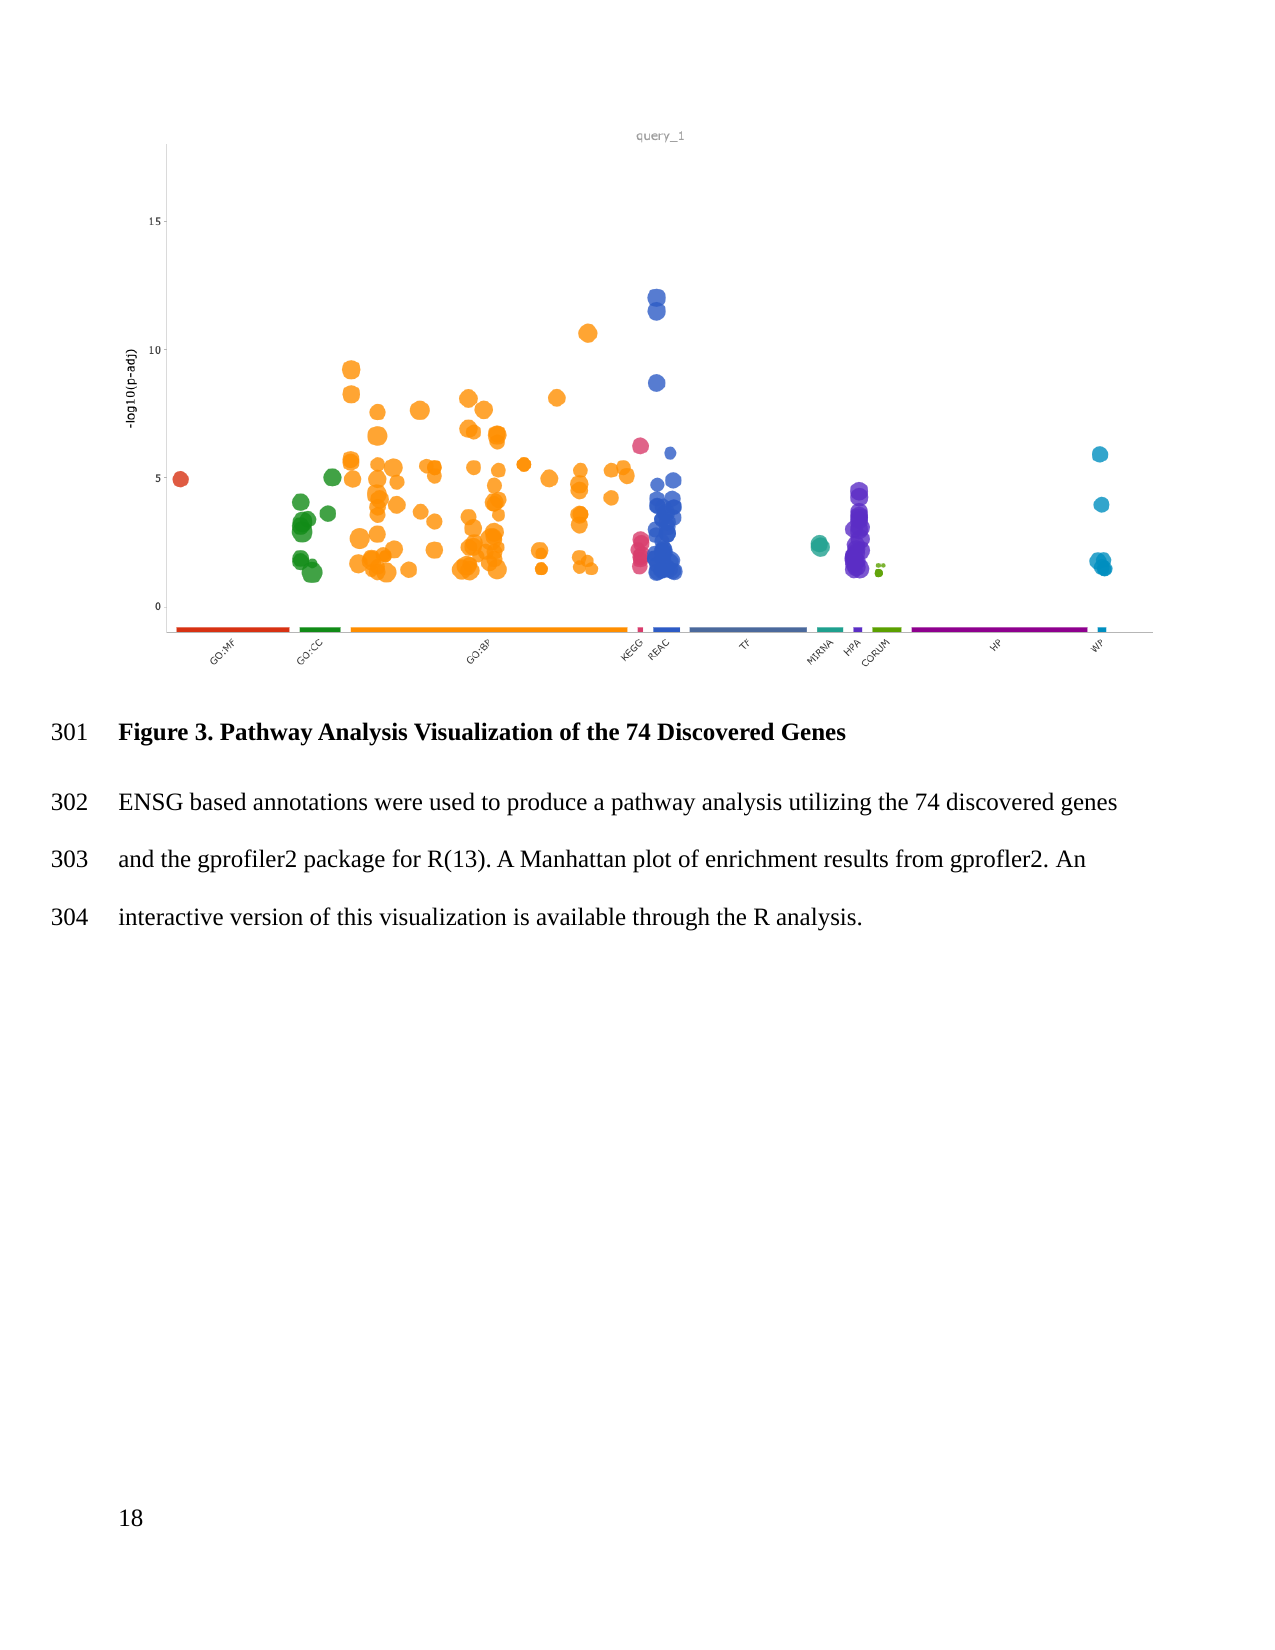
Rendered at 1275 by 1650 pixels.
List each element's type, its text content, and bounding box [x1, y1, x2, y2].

picture [118, 118, 1157, 689]
text Figure 3. Pathway Analysis Visualization of the 74 Discovered Genes [118, 689, 1157, 746]
text ENSG based annotations were used to produce a pathway analysis utilizing the 74 discovered genes and the gprofiler2 package for R(13). A Manhattan plot of enrichment results from gprofler2. An interactive version of this visualization is available through the R analysis. [118, 787, 1157, 931]
